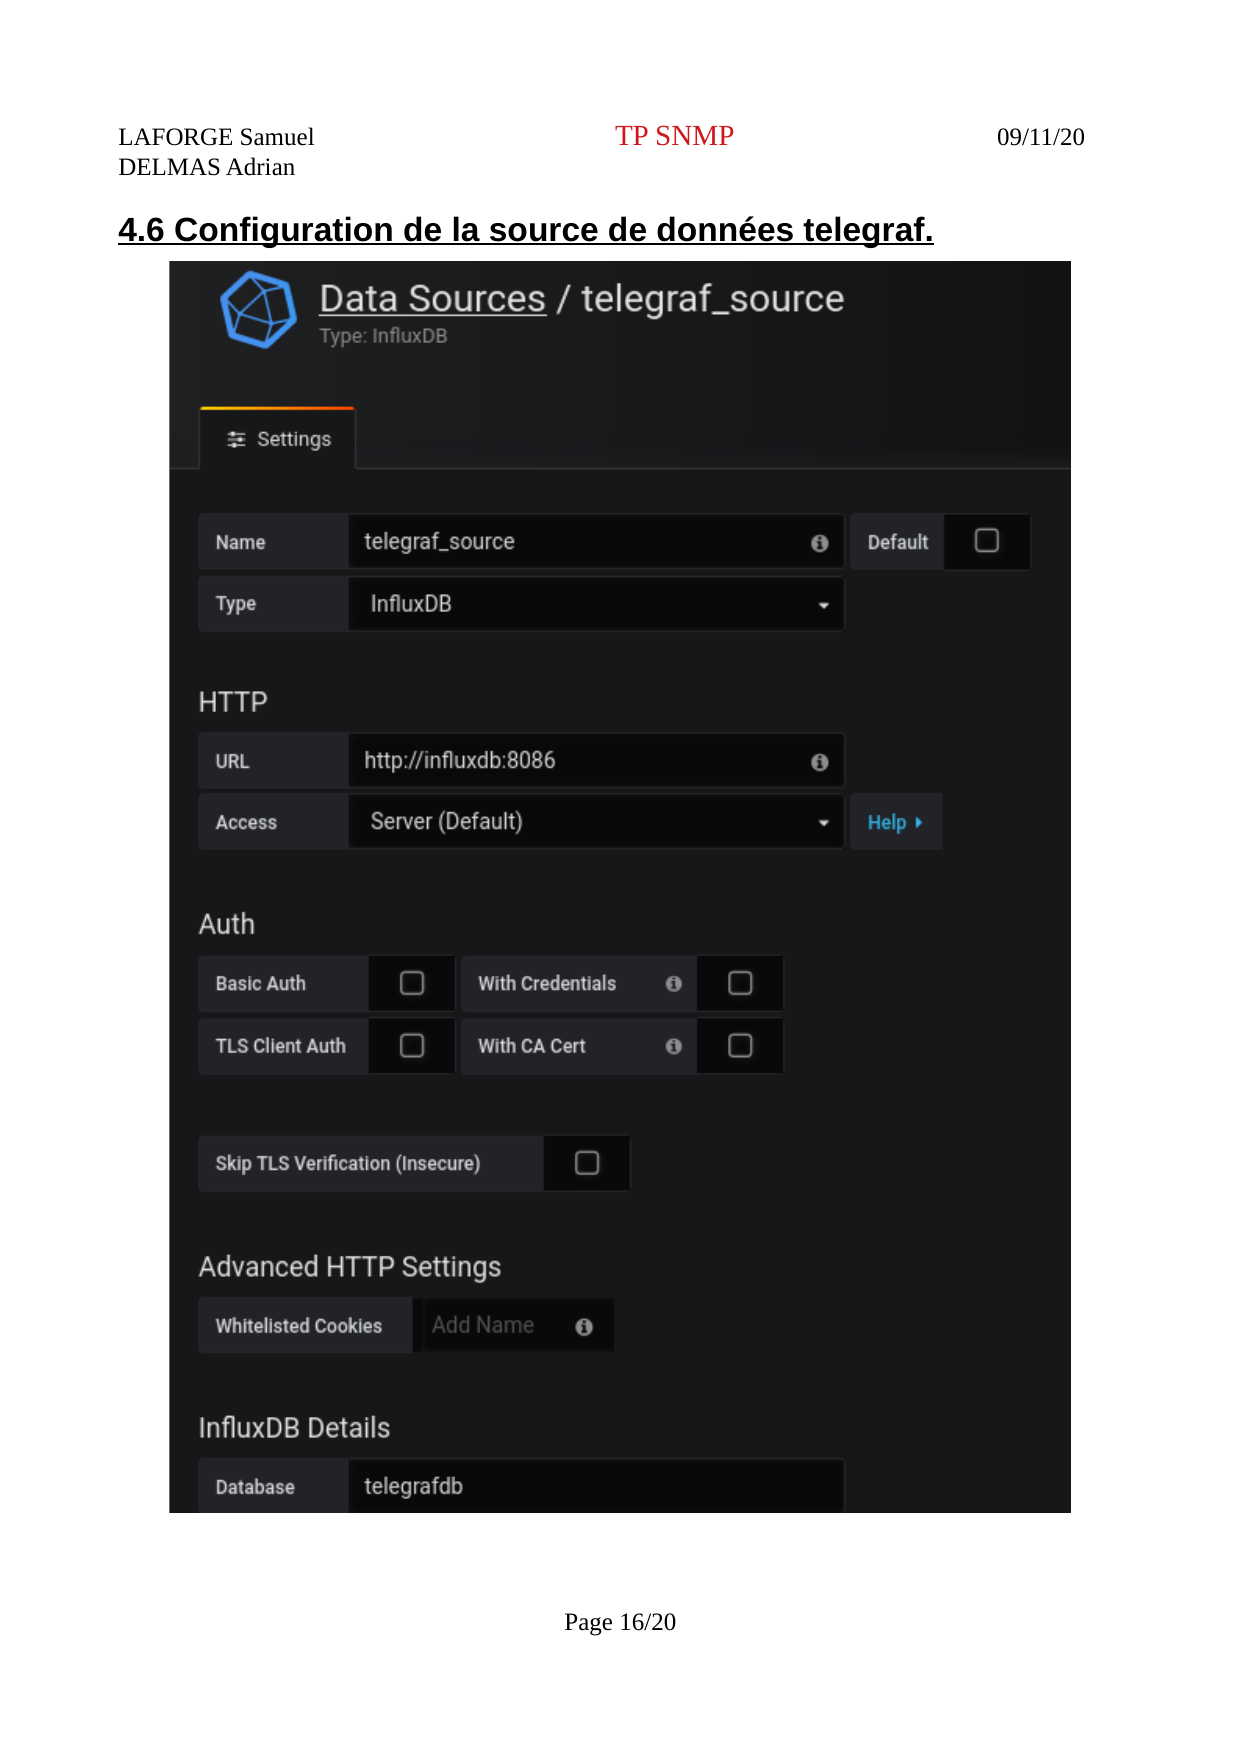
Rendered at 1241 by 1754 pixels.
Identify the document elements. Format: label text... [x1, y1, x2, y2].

subtitle 4.6 Configuration de la source de données telegraf. [118, 210, 1122, 248]
picture [169, 261, 1071, 1513]
